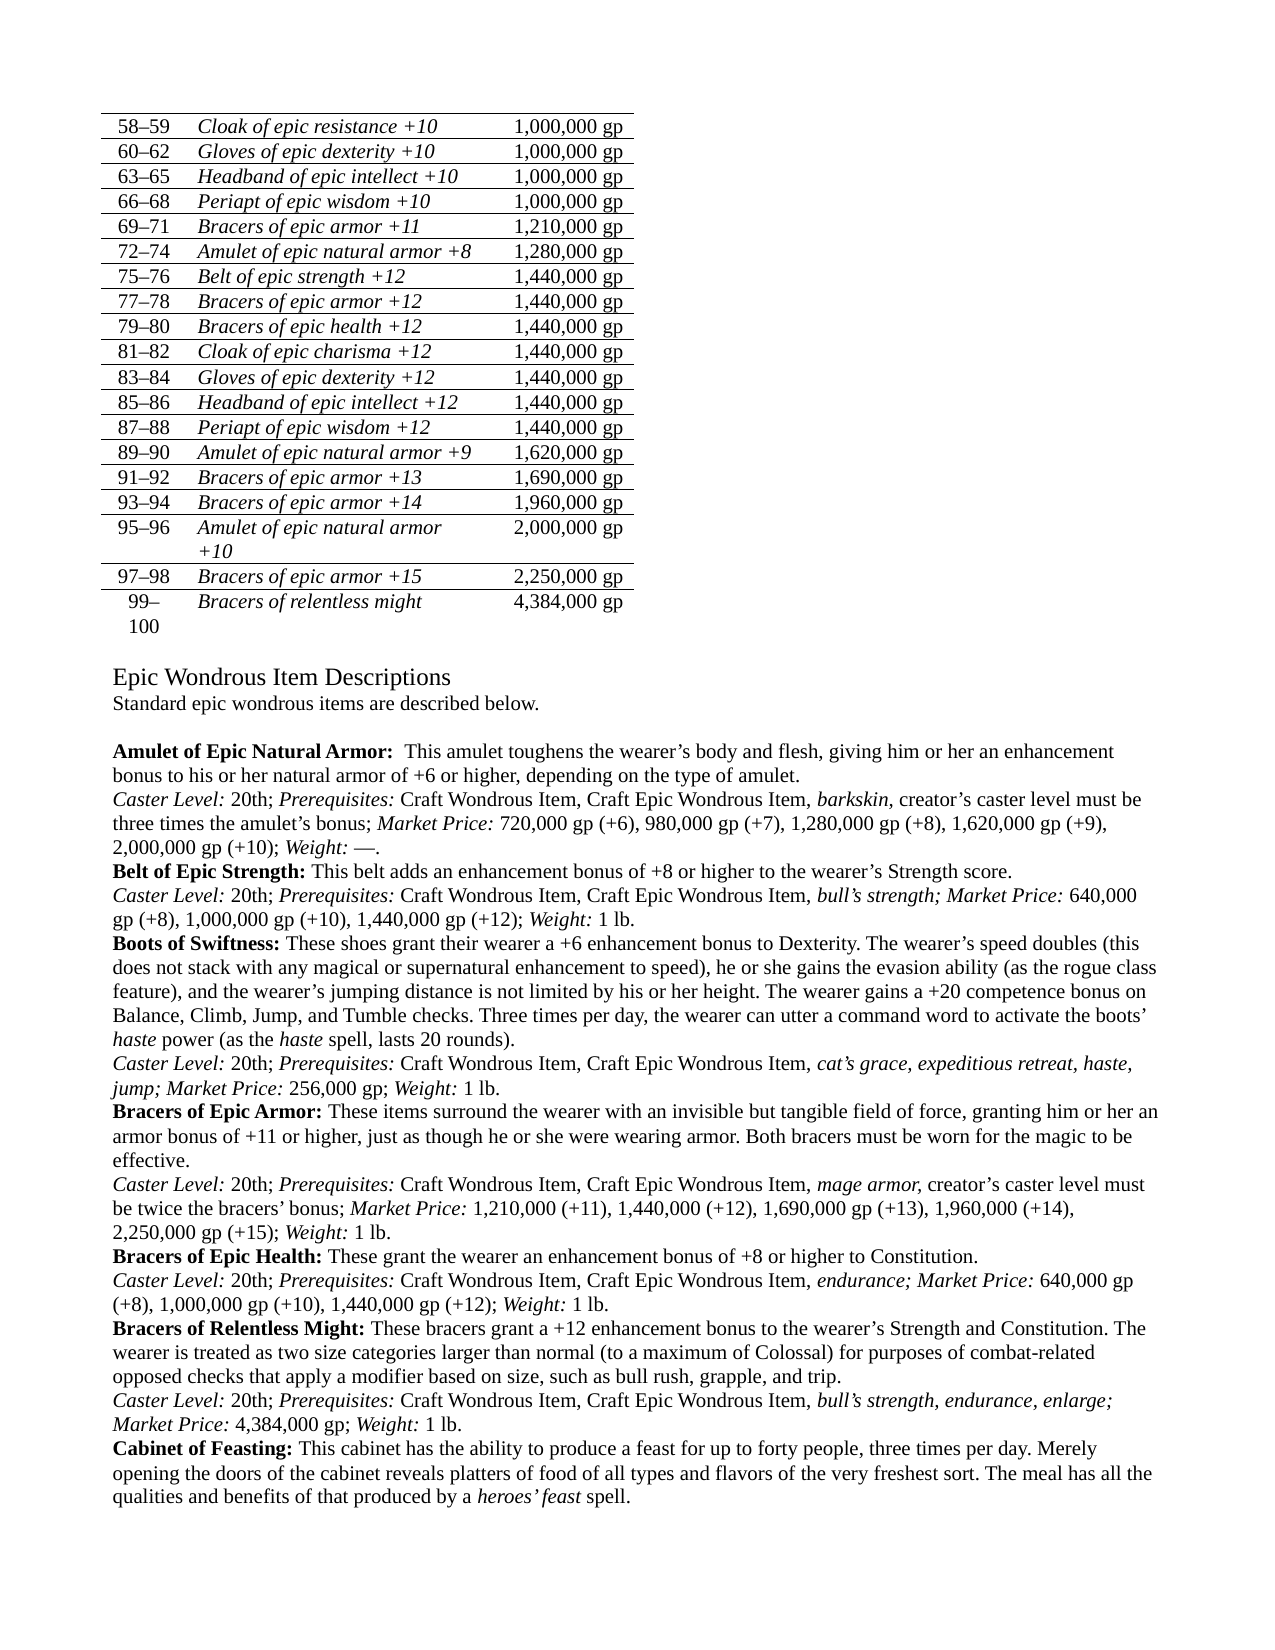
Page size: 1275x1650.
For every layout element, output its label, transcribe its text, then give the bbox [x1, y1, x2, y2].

table_cell Bracers of relentless might [186, 590, 493, 638]
table_cell 1,960,000 gp [493, 490, 634, 514]
table_cell 63–65 [101, 164, 186, 188]
table_cell 89–90 [101, 440, 186, 464]
table_cell Periapt of epic wisdom +10 [186, 189, 493, 213]
table_cell 87–88 [101, 415, 186, 439]
table_cell Bracers of epic armor +15 [186, 564, 493, 588]
table_cell Headband of epic intellect +10 [186, 164, 493, 188]
text Amulet of Epic Natural Armor: This amulet toughens the wearer’s body and flesh, giving him or her an enhancement bonus to his or her natural armor of +6 or higher, depending on the type of amulet. [112, 738, 1162, 787]
table_cell Gloves of epic dexterity +12 [186, 365, 493, 389]
table_cell Bracers of epic armor +11 [186, 214, 493, 238]
text Bracers of Epic Health: These grant the wearer an enhancement bonus of +8 or higher to Constitution. [112, 1244, 1162, 1268]
table_cell 1,000,000 gp [493, 164, 634, 188]
table_cell Periapt of epic wisdom +12 [186, 415, 493, 439]
table_cell Amulet of epic natural armor +9 [186, 440, 493, 464]
table_cell 4,384,000 gp [493, 590, 634, 638]
text Caster Level: 20th; Prerequisites: Craft Wondrous Item, Craft Epic Wondrous Item, cat’s grace, expeditious retreat, haste, jump; Market Price: 256,000 gp; Weight: 1 lb. [112, 1051, 1162, 1099]
table_cell 1,000,000 gp [493, 114, 634, 138]
table_cell 91–92 [101, 465, 186, 489]
table_cell 1,210,000 gp [493, 214, 634, 238]
table_cell 85–86 [101, 390, 186, 414]
table_cell 1,280,000 gp [493, 239, 634, 263]
table_cell 99–100 [101, 590, 186, 638]
table_cell Headband of epic intellect +12 [186, 390, 493, 414]
table_cell 75–76 [101, 264, 186, 288]
table_cell 81–82 [101, 340, 186, 363]
table_cell 1,440,000 gp [493, 415, 634, 439]
table_cell 1,000,000 gp [493, 139, 634, 163]
table_cell 1,440,000 gp [493, 390, 634, 414]
table_cell 1,440,000 gp [493, 365, 634, 389]
table_cell 95–96 [101, 515, 186, 563]
table_cell 1,000,000 gp [493, 189, 634, 213]
table_cell 77–78 [101, 289, 186, 313]
text Caster Level: 20th; Prerequisites: Craft Wondrous Item, Craft Epic Wondrous Item, endurance; Market Price: 640,000 gp (+8), 1,000,000 gp (+10), 1,440,000 gp (+12); Weight: 1 lb. [112, 1268, 1162, 1316]
table_cell Cloak of epic resistance +10 [186, 114, 493, 138]
table_cell 1,440,000 gp [493, 340, 634, 363]
table_cell 60–62 [101, 139, 186, 163]
text Standard epic wondrous items are described below. [112, 690, 1162, 714]
text Cabinet of Feasting: This cabinet has the ability to produce a feast for up to forty people, three times per day. Merely opening the doors of the cabinet reveals platters of food of all types and flavors of the very freshest sort. The meal has all the qualities and benefits of that produced by a heroes’ feast spell. [112, 1436, 1162, 1508]
table_cell 93–94 [101, 490, 186, 514]
table_cell 1,690,000 gp [493, 465, 634, 489]
table_cell Gloves of epic dexterity +10 [186, 139, 493, 163]
text Caster Level: 20th; Prerequisites: Craft Wondrous Item, Craft Epic Wondrous Item, bull’s strength; Market Price: 640,000 gp (+8), 1,000,000 gp (+10), 1,440,000 gp (+12); Weight: 1 lb. [112, 883, 1162, 931]
table_cell 1,440,000 gp [493, 314, 634, 338]
table_cell Cloak of epic charisma +12 [186, 340, 493, 363]
table_cell 79–80 [101, 314, 186, 338]
table_cell 83–84 [101, 365, 186, 389]
table_cell 66–68 [101, 189, 186, 213]
table_cell 97–98 [101, 564, 186, 588]
table_cell Bracers of epic armor +12 [186, 289, 493, 313]
text Caster Level: 20th; Prerequisites: Craft Wondrous Item, Craft Epic Wondrous Item, mage armor, creator’s caster level must be twice the bracers’ bonus; Market Price: 1,210,000 (+11), 1,440,000 (+12), 1,690,000 gp (+13), 1,960,000 (+14), 2,250,000 gp (+15); Weight: 1 lb. [112, 1172, 1162, 1244]
table_cell 2,250,000 gp [493, 564, 634, 588]
table_cell 1,440,000 gp [493, 289, 634, 313]
table_cell 1,440,000 gp [493, 264, 634, 288]
table_cell 1,620,000 gp [493, 440, 634, 464]
table_cell 72–74 [101, 239, 186, 263]
table_cell 58–59 [101, 114, 186, 138]
text Belt of Epic Strength: This belt adds an enhancement bonus of +8 or higher to the wearer’s Strength score. [112, 859, 1162, 883]
text Caster Level: 20th; Prerequisites: Craft Wondrous Item, Craft Epic Wondrous Item, barkskin, creator’s caster level must be three times the amulet’s bonus; Market Price: 720,000 gp (+6), 980,000 gp (+7), 1,280,000 gp (+8), 1,620,000 gp (+9), 2,000,000 gp (+10); Weight: —. [112, 787, 1162, 859]
table_cell 2,000,000 gp [493, 515, 634, 563]
table_cell Belt of epic strength +12 [186, 264, 493, 288]
table_cell Amulet of epic natural armor +8 [186, 239, 493, 263]
text Boots of Swiftness: These shoes grant their wearer a +6 enhancement bonus to Dexterity. The wearer’s speed doubles (this does not stack with any magical or supernatural enhancement to speed), he or she gains the evasion ability (as the rogue class feature), and the wearer’s jumping distance is not limited by his or her height. The wearer gains a +20 competence bonus on Balance, Climb, Jump, and Tumble checks. Three times per day, the wearer can utter a command word to activate the boots’ haste power (as the haste spell, lasts 20 rounds). [112, 931, 1162, 1051]
table_cell Bracers of epic armor +13 [186, 465, 493, 489]
table_cell Bracers of epic health +12 [186, 314, 493, 338]
table_cell 69–71 [101, 214, 186, 238]
subtitle Epic Wondrous Item Descriptions [112, 662, 1162, 690]
text Caster Level: 20th; Prerequisites: Craft Wondrous Item, Craft Epic Wondrous Item, bull’s strength, endurance, enlarge; Market Price: 4,384,000 gp; Weight: 1 lb. [112, 1388, 1162, 1436]
text Bracers of Epic Armor: These items surround the wearer with an invisible but tangible field of force, granting him or her an armor bonus of +11 or higher, just as though he or she were wearing armor. Both bracers must be worn for the magic to be effective. [112, 1099, 1162, 1172]
text Bracers of Relentless Might: These bracers grant a +12 enhancement bonus to the wearer’s Strength and Constitution. The wearer is treated as two size categories larger than normal (to a maximum of Colossal) for purposes of combat-related opposed checks that apply a modifier based on size, such as bull rush, grapple, and trip. [112, 1316, 1162, 1388]
table_cell Amulet of epic natural armor +10 [186, 515, 493, 563]
table_cell Bracers of epic armor +14 [186, 490, 493, 514]
